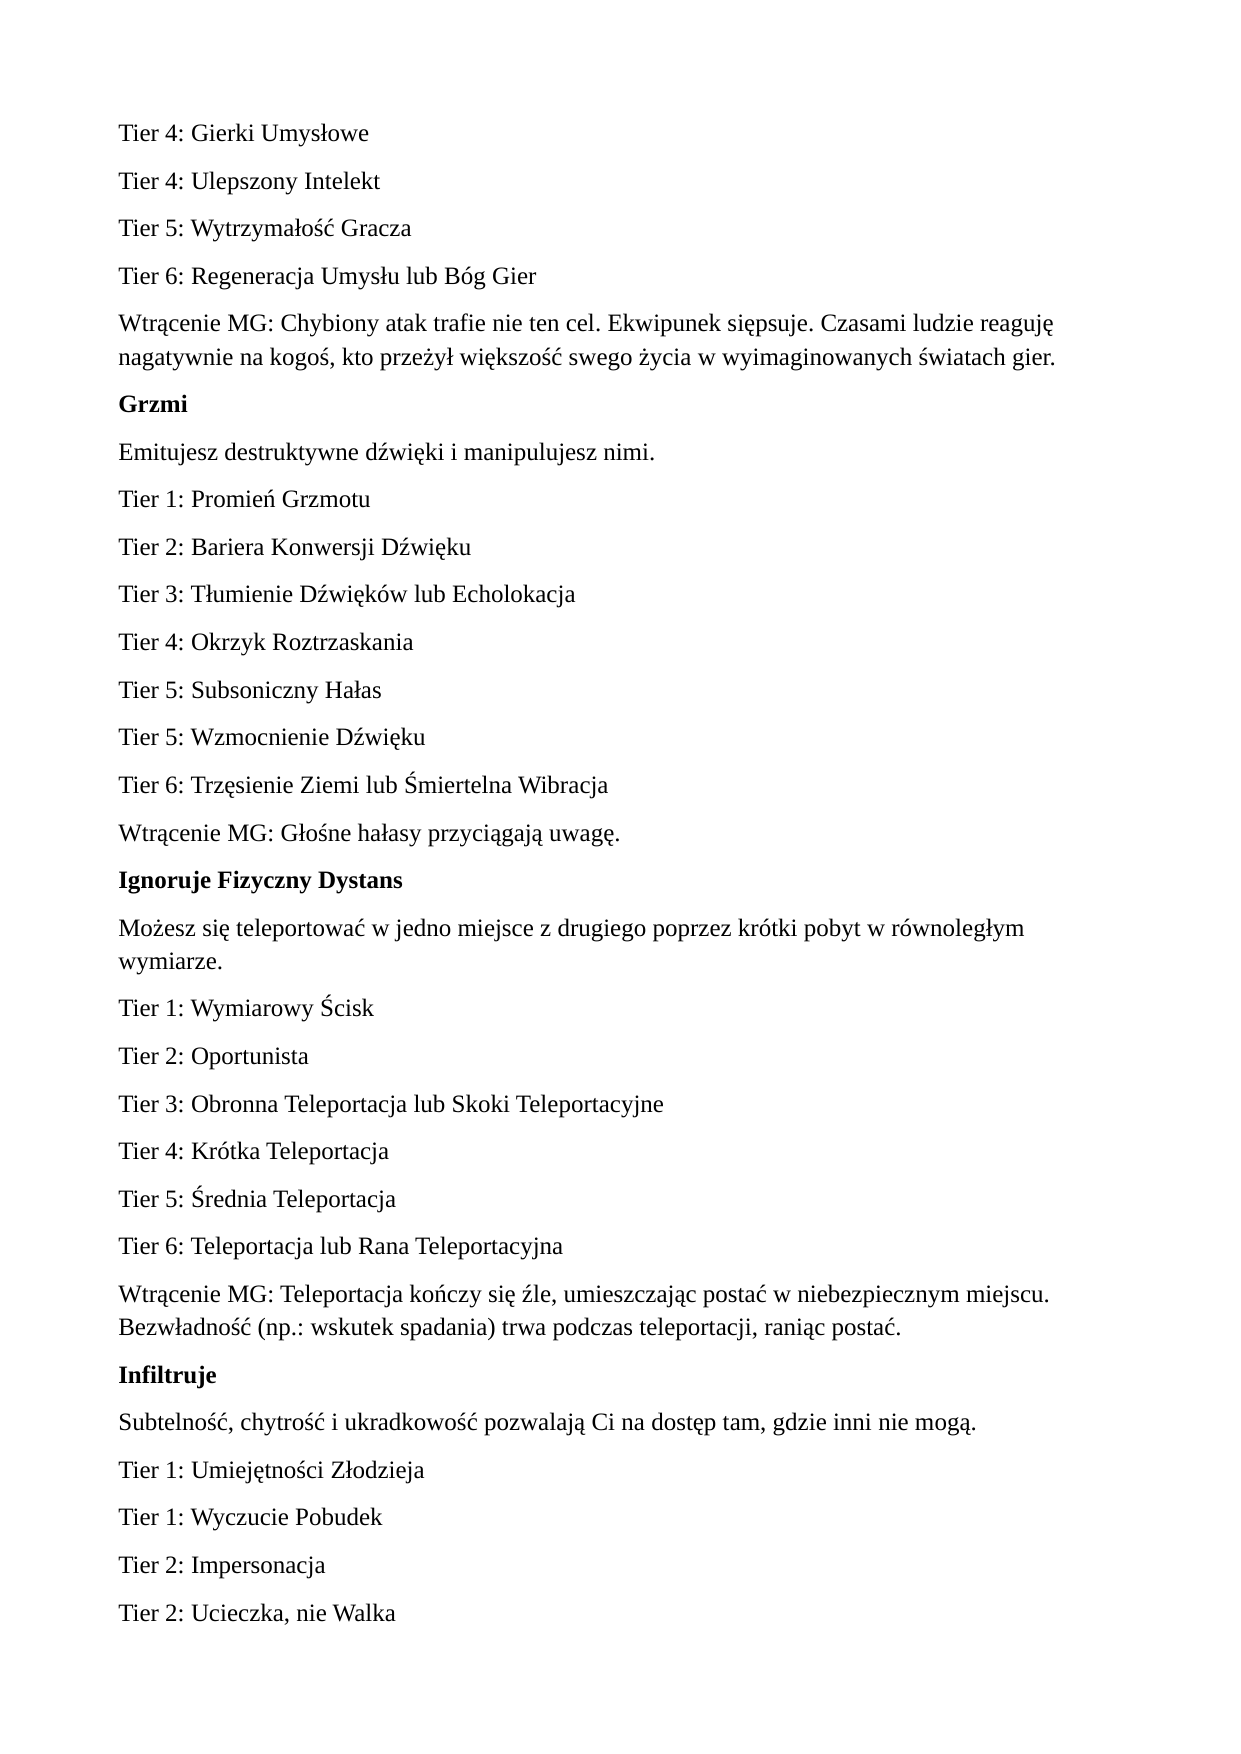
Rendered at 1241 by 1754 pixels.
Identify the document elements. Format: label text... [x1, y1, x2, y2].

text Możesz się teleportować w jedno miejsce z drugiego poprzez krótki pobyt w równoległym wymiarze. [118, 913, 1122, 974]
text Tier 1: Umiejętności Złodzieja [118, 1455, 1122, 1484]
text Wtrącenie MG: Teleportacja kończy się źle, umieszczając postać w niebezpiecznym miejscu. Bezwładność (np.: wskutek spadania) trwa podczas teleportacji, raniąc postać. [118, 1279, 1122, 1341]
text Tier 4: Okrzyk Roztrzaskania [118, 627, 1122, 656]
text Tier 5: Średnia Teleportacja [118, 1184, 1122, 1213]
text Wtrącenie MG: Głośne hałasy przyciągają uwagę. [118, 818, 1122, 846]
text Tier 4: Ulepszony Intelekt [118, 166, 1122, 194]
text Tier 6: Regeneracja Umysłu lub Bóg Gier [118, 261, 1122, 290]
text Tier 1: Wymiarowy Ścisk [118, 993, 1122, 1022]
text Tier 5: Wytrzymałość Gracza [118, 213, 1122, 242]
text Infiltruje [118, 1360, 1122, 1388]
text Tier 3: Tłumienie Dźwięków lub Echolokacja [118, 579, 1122, 608]
text Tier 6: Trzęsienie Ziemi lub Śmiertelna Wibracja [118, 770, 1122, 799]
text Tier 5: Wzmocnienie Dźwięku [118, 722, 1122, 751]
text Tier 3: Obronna Teleportacja lub Skoki Teleportacyjne [118, 1089, 1122, 1117]
text Ignoruje Fizyczny Dystans [118, 865, 1122, 894]
text Tier 4: Gierki Umysłowe [118, 118, 1122, 147]
text Tier 2: Bariera Konwersji Dźwięku [118, 532, 1122, 561]
text Tier 4: Krótka Teleportacja [118, 1136, 1122, 1165]
text Tier 2: Oportunista [118, 1041, 1122, 1070]
text Tier 2: Ucieczka, nie Walka [118, 1598, 1122, 1626]
text Wtrącenie MG: Chybiony atak trafie nie ten cel. Ekwipunek siępsuje. Czasami ludzie reaguję nagatywnie na kogoś, kto przeżył większość swego życia w wyimaginowanych światach gier. [118, 308, 1122, 370]
text Tier 5: Subsoniczny Hałas [118, 675, 1122, 703]
text Tier 1: Promień Grzmotu [118, 484, 1122, 513]
text Tier 2: Impersonacja [118, 1550, 1122, 1579]
text Tier 1: Wyczucie Pobudek [118, 1502, 1122, 1531]
text Subtelność, chytrość i ukradkowość pozwalają Ci na dostęp tam, gdzie inni nie mogą. [118, 1407, 1122, 1436]
text Tier 6: Teleportacja lub Rana Teleportacyjna [118, 1231, 1122, 1260]
text Emitujesz destruktywne dźwięki i manipulujesz nimi. [118, 437, 1122, 466]
text Grzmi [118, 389, 1122, 418]
